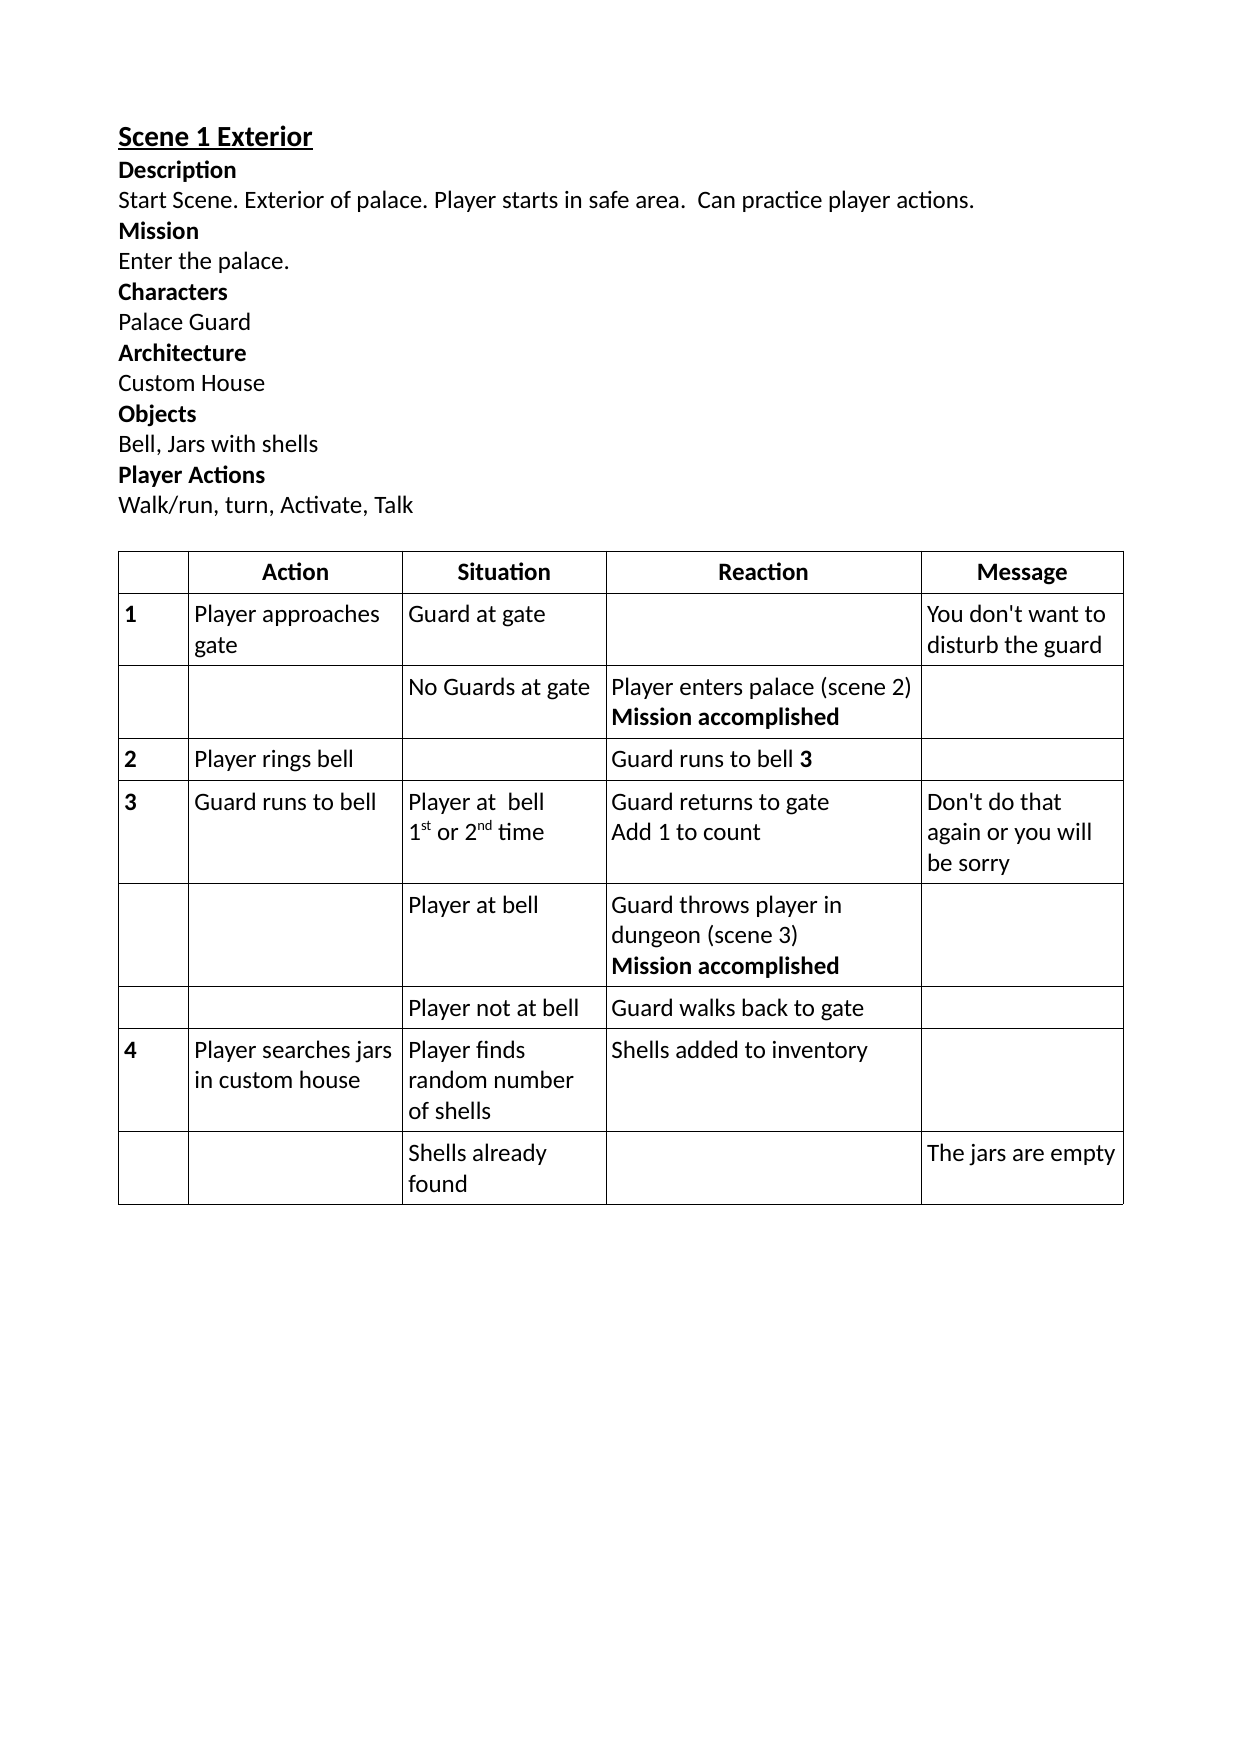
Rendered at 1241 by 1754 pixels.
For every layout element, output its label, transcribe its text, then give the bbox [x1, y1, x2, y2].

table_cell Player enters palace (scene 2) Mission accomplished [607, 666, 921, 738]
text Player Actions [118, 459, 1122, 489]
table_cell Guard at gate [403, 594, 606, 665]
table_cell [922, 987, 1123, 1028]
text Description [118, 154, 1122, 184]
table_cell [119, 987, 188, 1028]
table_cell [607, 1132, 921, 1204]
table_cell Player finds random number of shells [403, 1029, 606, 1131]
table_cell Player searches jars in custom house [189, 1029, 402, 1131]
table_cell Guard walks back to gate [607, 987, 921, 1028]
table_cell [403, 739, 606, 780]
table_cell Shells added to inventory [607, 1029, 921, 1131]
text Architecture [118, 337, 1122, 367]
table_cell [922, 884, 1123, 986]
table_cell [607, 594, 921, 665]
table_cell Player rings bell [189, 739, 402, 780]
table_header Message [922, 552, 1123, 593]
table_cell The jars are empty [922, 1132, 1123, 1204]
table_cell [922, 1029, 1123, 1131]
text Mission [118, 215, 1122, 245]
table_cell Guard runs to bell 3 [607, 739, 921, 780]
text Start Scene. Exterior of palace. Player starts in safe area. Can practice player actions. [118, 184, 1122, 215]
table_header [119, 552, 188, 593]
text Walk/run, turn, Activate, Talk [118, 489, 1122, 520]
table_cell [189, 884, 402, 986]
table_cell 4 [119, 1029, 188, 1131]
table_cell [189, 666, 402, 738]
table_cell [119, 884, 188, 986]
table_cell 2 [119, 739, 188, 780]
table_header Action [189, 552, 402, 593]
table_cell Guard throws player in dungeon (scene 3) Mission accomplished [607, 884, 921, 986]
text Scene 1 Exterior [118, 118, 1122, 154]
text Bell, Jars with shells [118, 428, 1122, 459]
table_header Reaction [607, 552, 921, 593]
table_cell Player at bell [403, 884, 606, 986]
table_cell [119, 1132, 188, 1204]
table_cell Guard returns to gate Add 1 to count [607, 781, 921, 883]
table_cell You don't want to disturb the guard [922, 594, 1123, 665]
table_cell Player approaches gate [189, 594, 402, 665]
table_cell [189, 1132, 402, 1204]
text Custom House [118, 367, 1122, 398]
table_cell [189, 987, 402, 1028]
table_cell Player at bell 1st or 2nd time [403, 781, 606, 883]
table_header Situation [403, 552, 606, 593]
text Palace Guard [118, 306, 1122, 337]
text Characters [118, 276, 1122, 306]
table_cell Shells already found [403, 1132, 606, 1204]
table_cell No Guards at gate [403, 666, 606, 738]
table_cell Don't do that again or you will be sorry [922, 781, 1123, 883]
table_cell [119, 666, 188, 738]
text Enter the palace. [118, 245, 1122, 276]
table_cell [922, 666, 1123, 738]
table_cell Guard runs to bell [189, 781, 402, 883]
text Objects [118, 398, 1122, 428]
table_cell 1 [119, 594, 188, 665]
table_cell 3 [119, 781, 188, 883]
table_cell Player not at bell [403, 987, 606, 1028]
table_cell [922, 739, 1123, 780]
